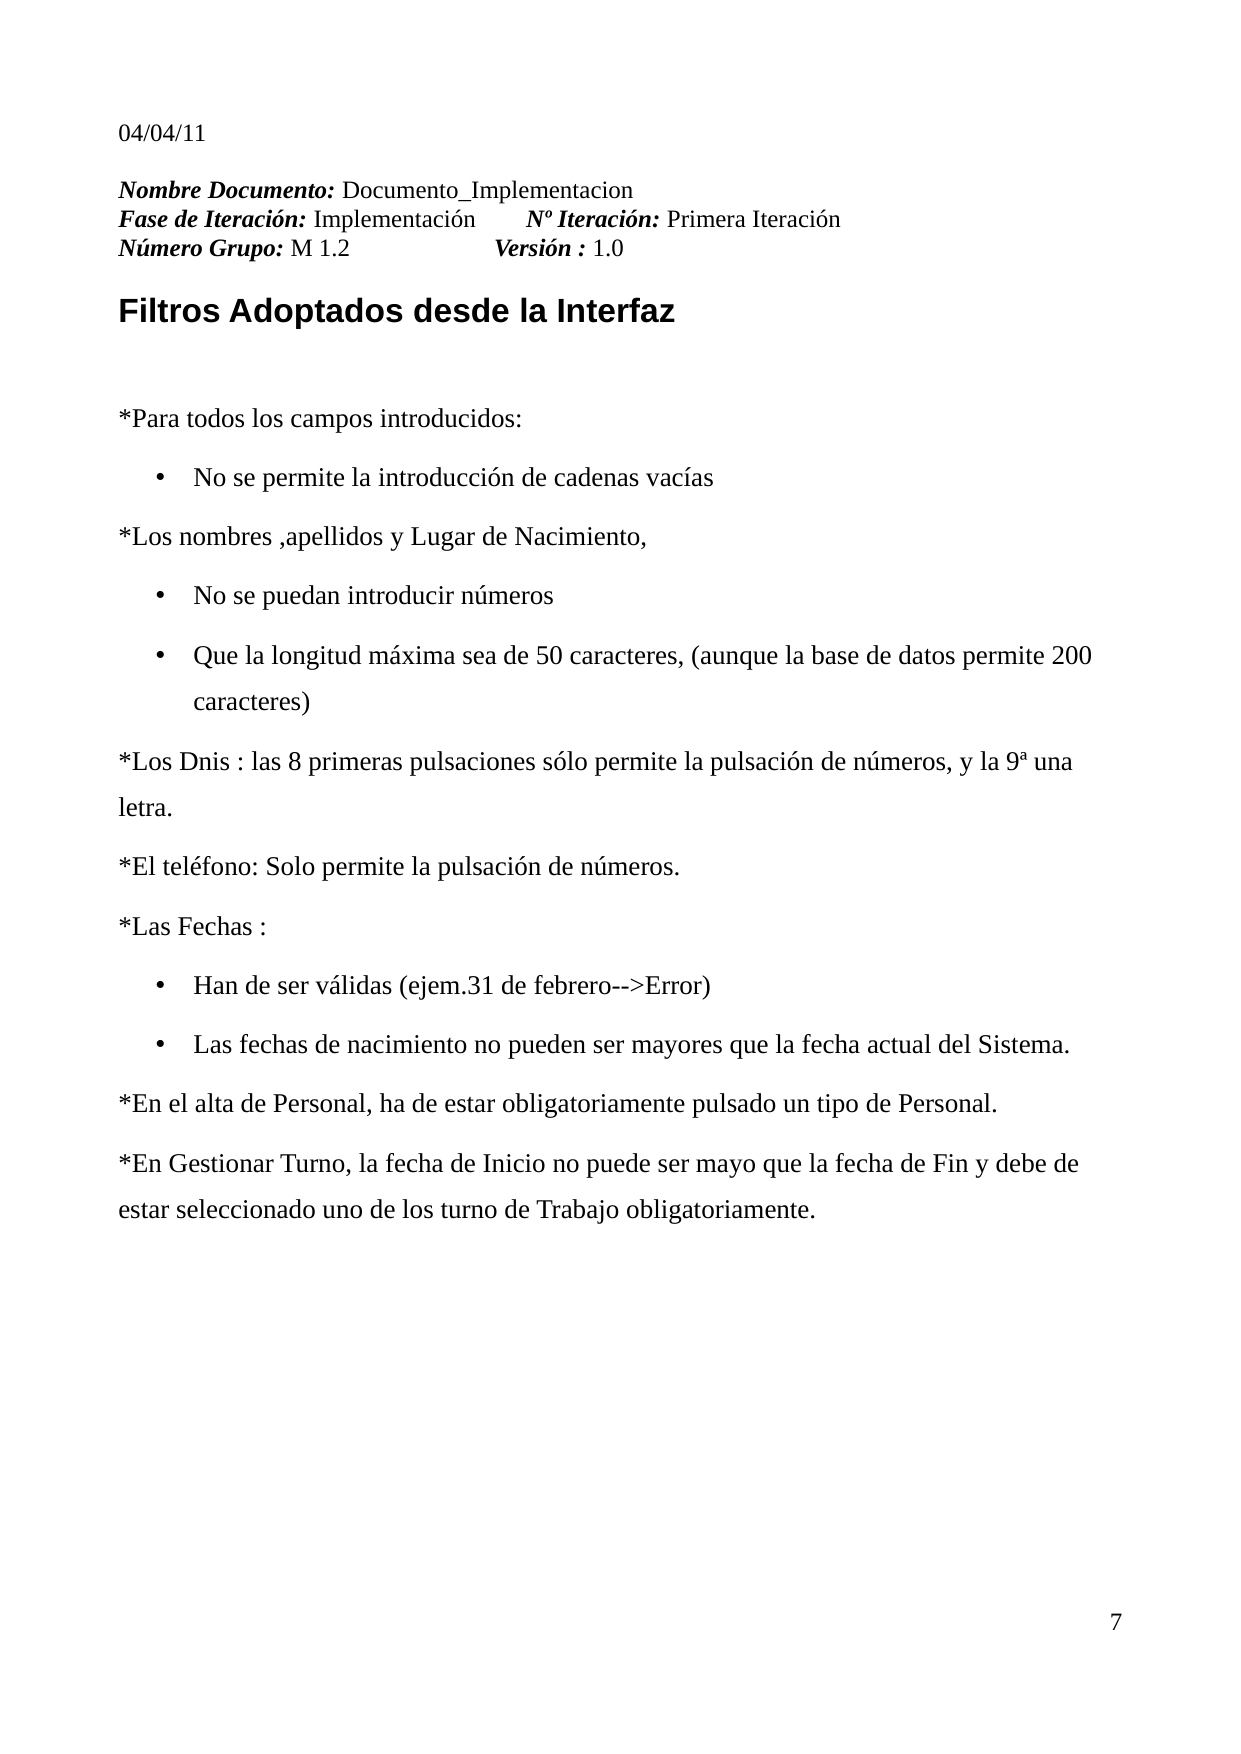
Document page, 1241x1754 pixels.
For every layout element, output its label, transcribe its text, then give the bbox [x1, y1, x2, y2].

subtitle Filtros Adoptados desde la Interfaz [118, 291, 1122, 330]
list Las fechas de nacimiento no pueden ser mayores que la fecha actual del Sistema. [156, 1028, 1122, 1059]
list Han de ser válidas (ejem.31 de febrero-->Error) [156, 969, 1122, 1000]
list No se puedan introducir números [156, 579, 1122, 611]
list Que la longitud máxima sea de 50 caracteres, (aunque la base de datos permite 200 caracteres) [156, 639, 1122, 717]
text *En el alta de Personal, ha de estar obligatoriamente pulsado un tipo de Personal. [118, 1088, 1122, 1119]
text *Para todos los campos introducidos: [118, 402, 1122, 433]
text *En Gestionar Turno, la fecha de Inicio no puede ser mayo que la fecha de Fin y debe de estar seleccionado uno de los turno de Trabajo obligatoriamente. [118, 1147, 1122, 1224]
text *Los nombres ,apellidos y Lugar de Nacimiento, [118, 520, 1122, 551]
text *Los Dnis : las 8 primeras pulsaciones sólo permite la pulsación de números, y la 9ª una letra. [118, 745, 1122, 822]
text *Las Fechas : [118, 910, 1122, 941]
text *El teléfono: Solo permite la pulsación de números. [118, 851, 1122, 882]
list No se permite la introducción de cadenas vacías [156, 461, 1122, 492]
